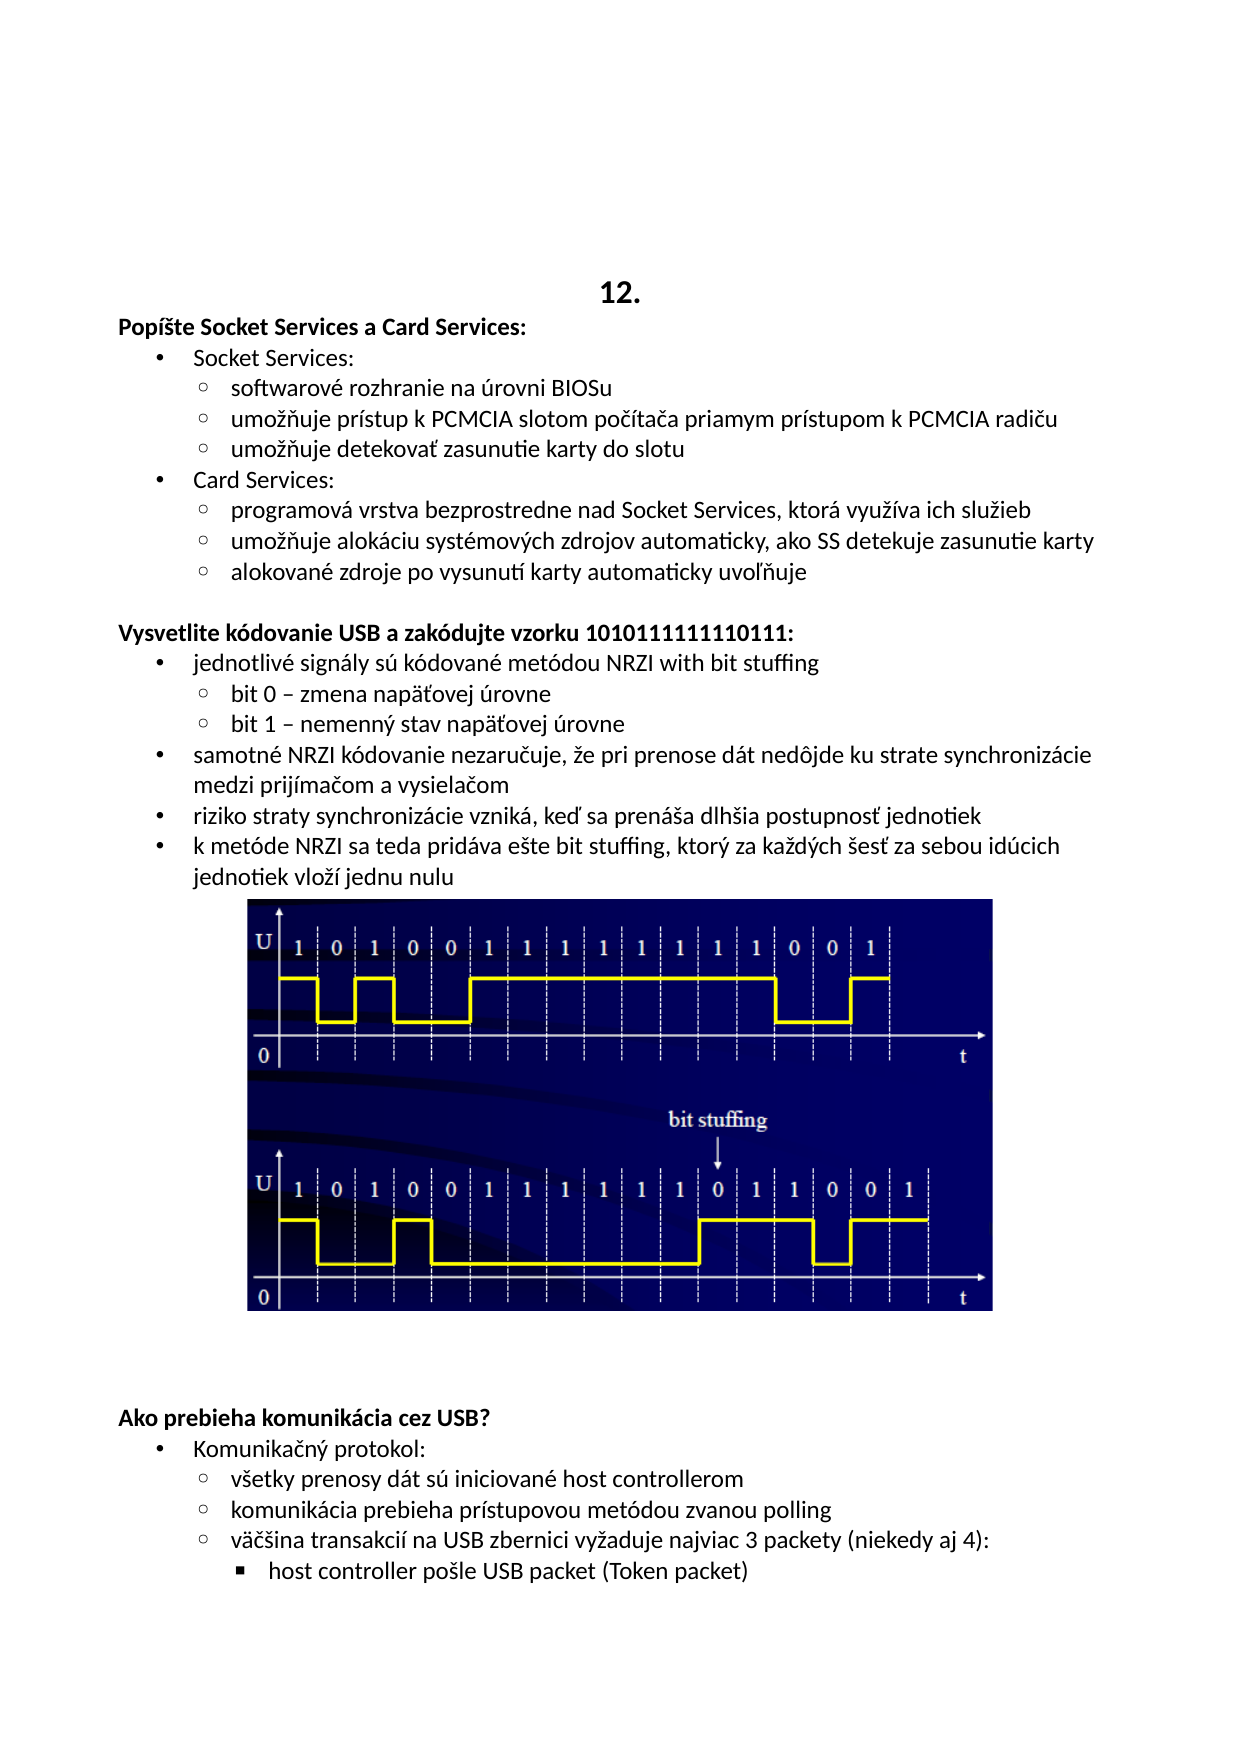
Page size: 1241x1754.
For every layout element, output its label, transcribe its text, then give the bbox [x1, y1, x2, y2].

text 12. [118, 271, 1122, 311]
list umožňuje detekovať zasunutie karty do slotu [193, 433, 1122, 464]
list Komunikačný protokol: [156, 1433, 1122, 1463]
list jednotlivé signály sú kódované metódou NRZI with bit stuffing [156, 647, 1122, 678]
list všetky prenosy dát sú iniciované host controllerom [193, 1463, 1122, 1494]
list bit 0 – zmena napäťovej úrovne [193, 678, 1122, 708]
text Vysvetlite kódovanie USB a zakódujte vzorku 1010111111110111: [118, 617, 1122, 647]
picture [247, 899, 993, 1311]
list alokované zdroje po vysunutí karty automaticky uvoľňuje [193, 556, 1122, 586]
list programová vrstva bezprostredne nad Socket Services, ktorá využíva ich služieb [193, 494, 1122, 525]
list Card Services: [156, 464, 1122, 494]
list umožňuje alokáciu systémových zdrojov automaticky, ako SS detekuje zasunutie karty [193, 525, 1122, 556]
list riziko straty synchronizácie vzniká, keď sa prenáša dlhšia postupnosť jednotiek [156, 800, 1122, 830]
list k metóde NRZI sa teda pridáva ešte bit stuffing, ktorý za každých šesť za sebou idúcich jednotiek vloží jednu nulu [156, 830, 1122, 891]
list samotné NRZI kódovanie nezaručuje, že pri prenose dát nedôjde ku strate synchronizácie medzi prijímačom a vysielačom [156, 739, 1122, 800]
list komunikácia prebieha prístupovou metódou zvanou polling [193, 1494, 1122, 1524]
text Ako prebieha komunikácia cez USB? [118, 1402, 1122, 1433]
list Socket Services: [156, 342, 1122, 372]
list bit 1 – nemenný stav napäťovej úrovne [193, 708, 1122, 739]
list umožňuje prístup k PCMCIA slotom počítača priamym prístupom k PCMCIA radiču [193, 403, 1122, 433]
list host controller pošle USB packet (Token packet) [231, 1555, 1122, 1586]
text Popíšte Socket Services a Card Services: [118, 311, 1122, 342]
list väčšina transakcií na USB zbernici vyžaduje najviac 3 packety (niekedy aj 4): [193, 1524, 1122, 1555]
list softwarové rozhranie na úrovni BIOSu [193, 372, 1122, 403]
